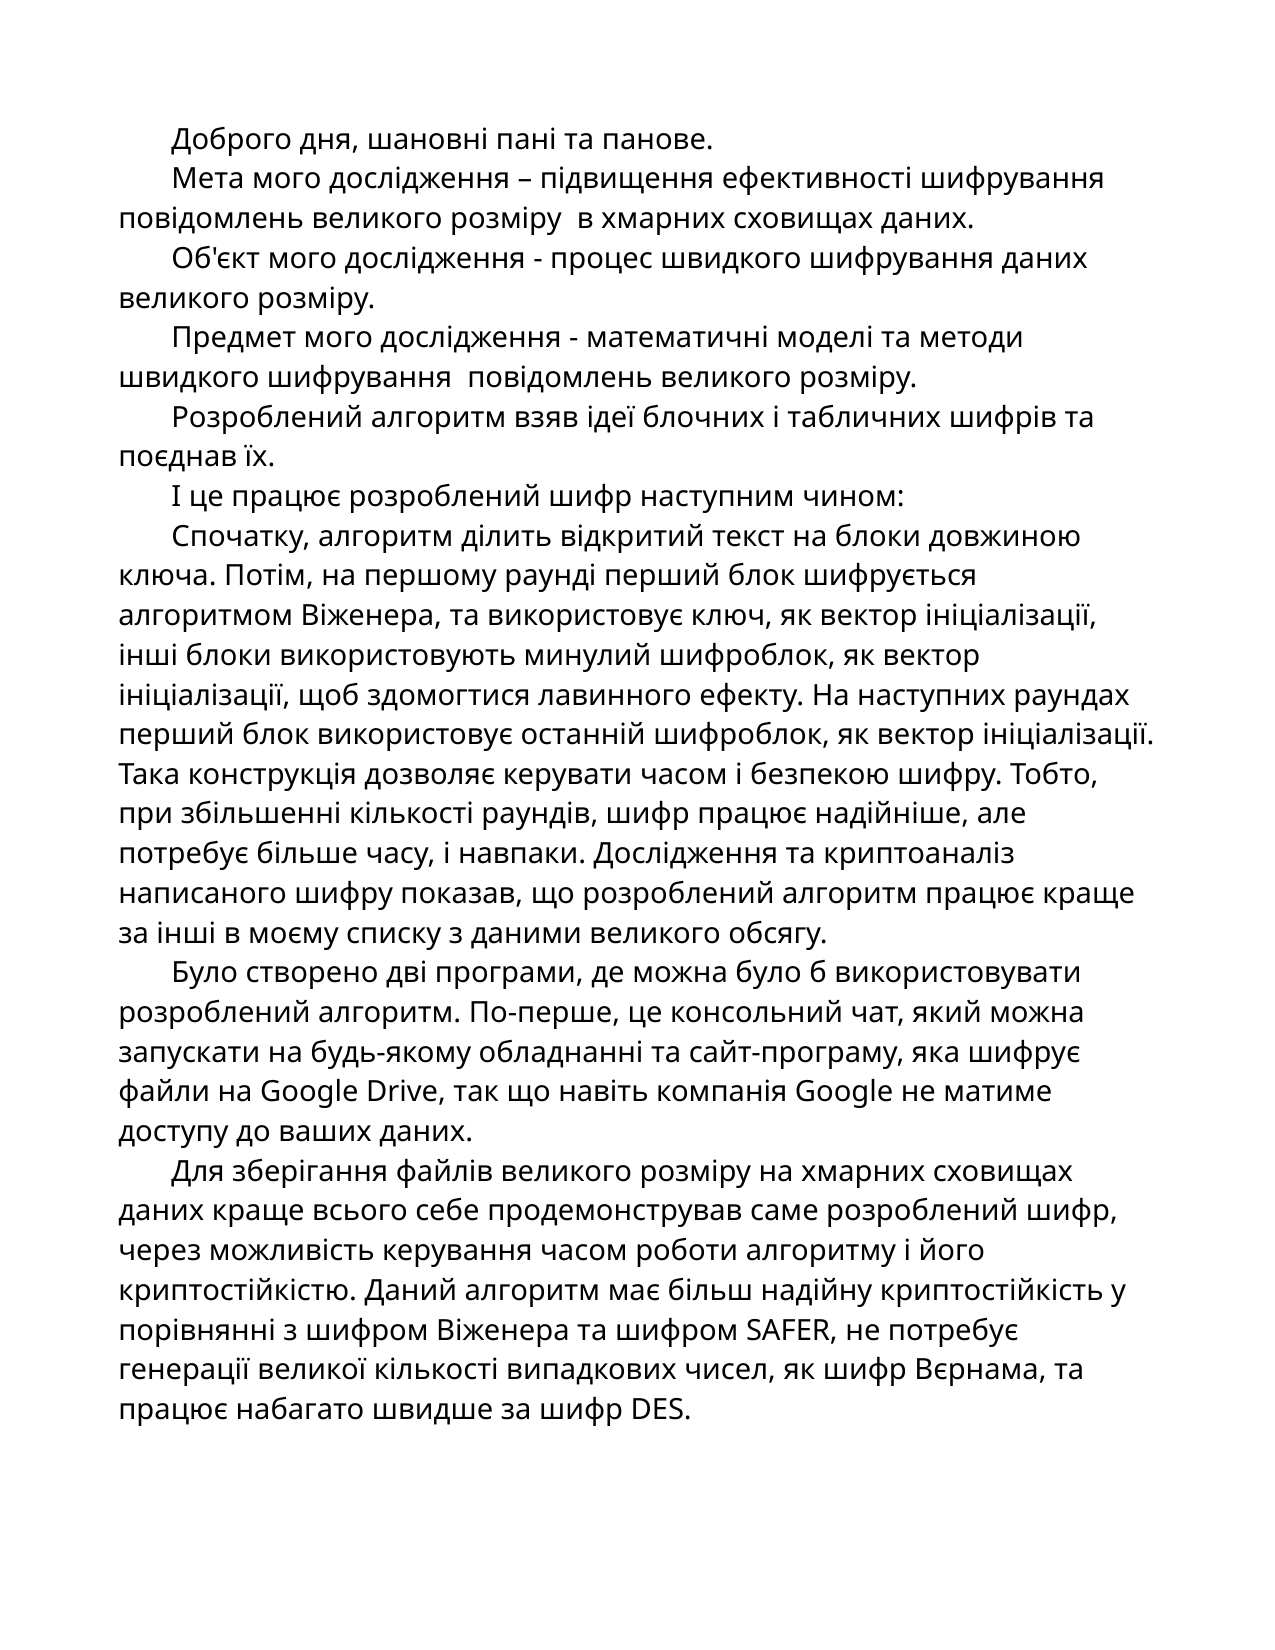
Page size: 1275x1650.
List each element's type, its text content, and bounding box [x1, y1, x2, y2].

text Об'єкт мого дослідження - процес швидкого шифрування даних великого розміру. [118, 237, 1157, 317]
text Розроблений алгоритм взяв ідеї блочних і табличних шифрів та поєднав їх. [118, 396, 1157, 475]
text І це працює розроблений шифр наступним чином: [118, 475, 1157, 515]
text Було створено дві програми, де можна було б використовувати розроблений алгоритм. По-перше, це консольний чат, який можна запускати на будь-якому обладнанні та сайт-програму, яка шифрує файли на Google Drive, так що навіть компанія Google не матиме доступу до ваших даних. [118, 952, 1157, 1150]
text Мета мого дослідження – підвищення ефективності шифрування повідомлень великого розміру в хмарних сховищах даних. [118, 158, 1157, 237]
text Предмет мого дослідження - математичні моделі та методи швидкого шифрування повідомлень великого розміру. [118, 317, 1157, 396]
text Для зберігання файлів великого розміру на хмарних сховищах даних краще всього себе продемонстрував саме розроблений шифр, через можливість керування часом роботи алгоритму і його криптостійкістю. Даний алгоритм має більш надійну криптостійкість у порівнянні з шифром Віженера та шифром SAFER, не потребує генерації великої кількості випадкових чисел, як шифр Вєрнама, та працює набагато швидше за шифр DES. [118, 1150, 1157, 1428]
text Спочатку, алгоритм ділить відкритий текст на блоки довжиною ключа. Потім, на першому раунді перший блок шифрується алгоритмом Віженера, та використовує ключ, як вектор ініціалізації, інші блоки використовують минулий шифроблок, як вектор ініціалізації, щоб здомогтися лавинного ефекту. На наступних раундах перший блок використовує останній шифроблок, як вектор ініціалізації. Така конструкція дозволяє керувати часом і безпекою шифру. Тобто, при збільшенні кількості раундів, шифр працює надійніше, але потребує більше часу, і навпаки. Дослідження та криптоаналіз написаного шифру показав, що розроблений алгоритм працює краще за інші в моєму списку з даними великого обсягу. [118, 515, 1157, 952]
text Доброго дня, шановні пані та панове. [118, 118, 1157, 158]
